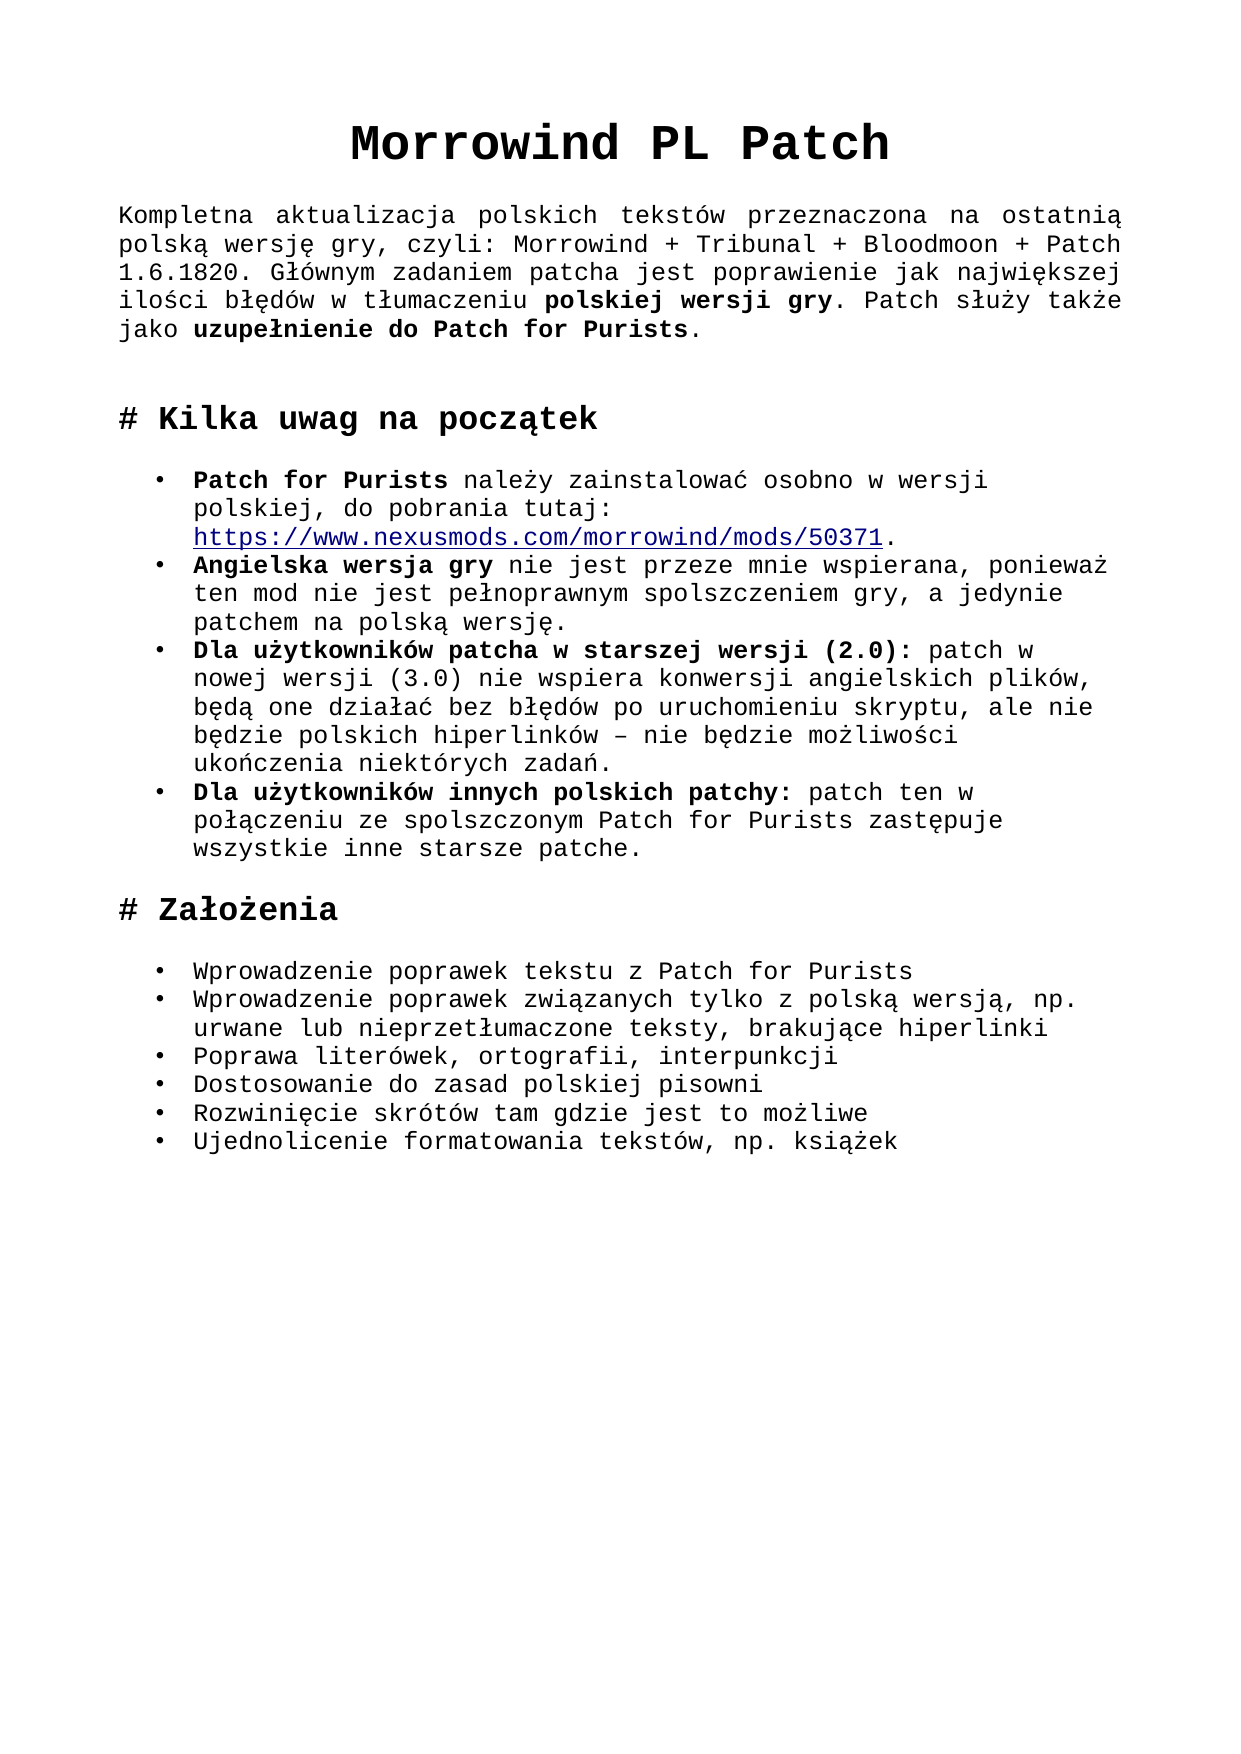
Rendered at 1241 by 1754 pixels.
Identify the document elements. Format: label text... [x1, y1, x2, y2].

list Wprowadzenie poprawek tekstu z Patch for Purists [156, 959, 1122, 987]
text Morrowind PL Patch [118, 118, 1122, 175]
list Wprowadzenie poprawek związanych tylko z polską wersją, np. urwane lub nieprzetłumaczone teksty, brakujące hiperlinki [156, 987, 1122, 1044]
text # Założenia [118, 893, 1122, 930]
list Poprawa literówek, ortografii, interpunkcji [156, 1044, 1122, 1072]
text # Kilka uwag na początek [118, 401, 1122, 439]
list Rozwinięcie skrótów tam gdzie jest to możliwe [156, 1100, 1122, 1129]
list Ujednolicenie formatowania tekstów, np. książek [156, 1129, 1122, 1157]
list Dla użytkowników innych polskich patchy: patch ten w połączeniu ze spolszczonym Patch for Purists zastępuje wszystkie inne starsze patche. [156, 779, 1122, 864]
list Dla użytkowników patcha w starszej wersji (2.0): patch w nowej wersji (3.0) nie wspiera konwersji angielskich plików, będą one działać bez błędów po uruchomieniu skryptu, ale nie będzie polskich hiperlinków – nie będzie możliwości ukończenia niektórych zadań. [156, 638, 1122, 779]
list Dostosowanie do zasad polskiej pisowni [156, 1072, 1122, 1100]
list Angielska wersja gry nie jest przeze mnie wspierana, ponieważ ten mod nie jest pełnoprawnym spolszczeniem gry, a jedynie patchem na polską wersję. [156, 553, 1122, 638]
list Patch for Purists należy zainstalować osobno w wersji polskiej, do pobrania tutaj: https://www.nexusmods.com/morrowind/mods/50371. [156, 468, 1122, 553]
text Kompletna aktualizacja polskich tekstów przeznaczona na ostatnią polską wersję gry, czyli: Morrowind + Tribunal + Bloodmoon + Patch 1.6.1820. Głównym zadaniem patcha jest poprawienie jak największej ilości błędów w tłumaczeniu polskiej wersji gry. Patch służy także jako uzupełnienie do Patch for Purists. [118, 203, 1122, 345]
